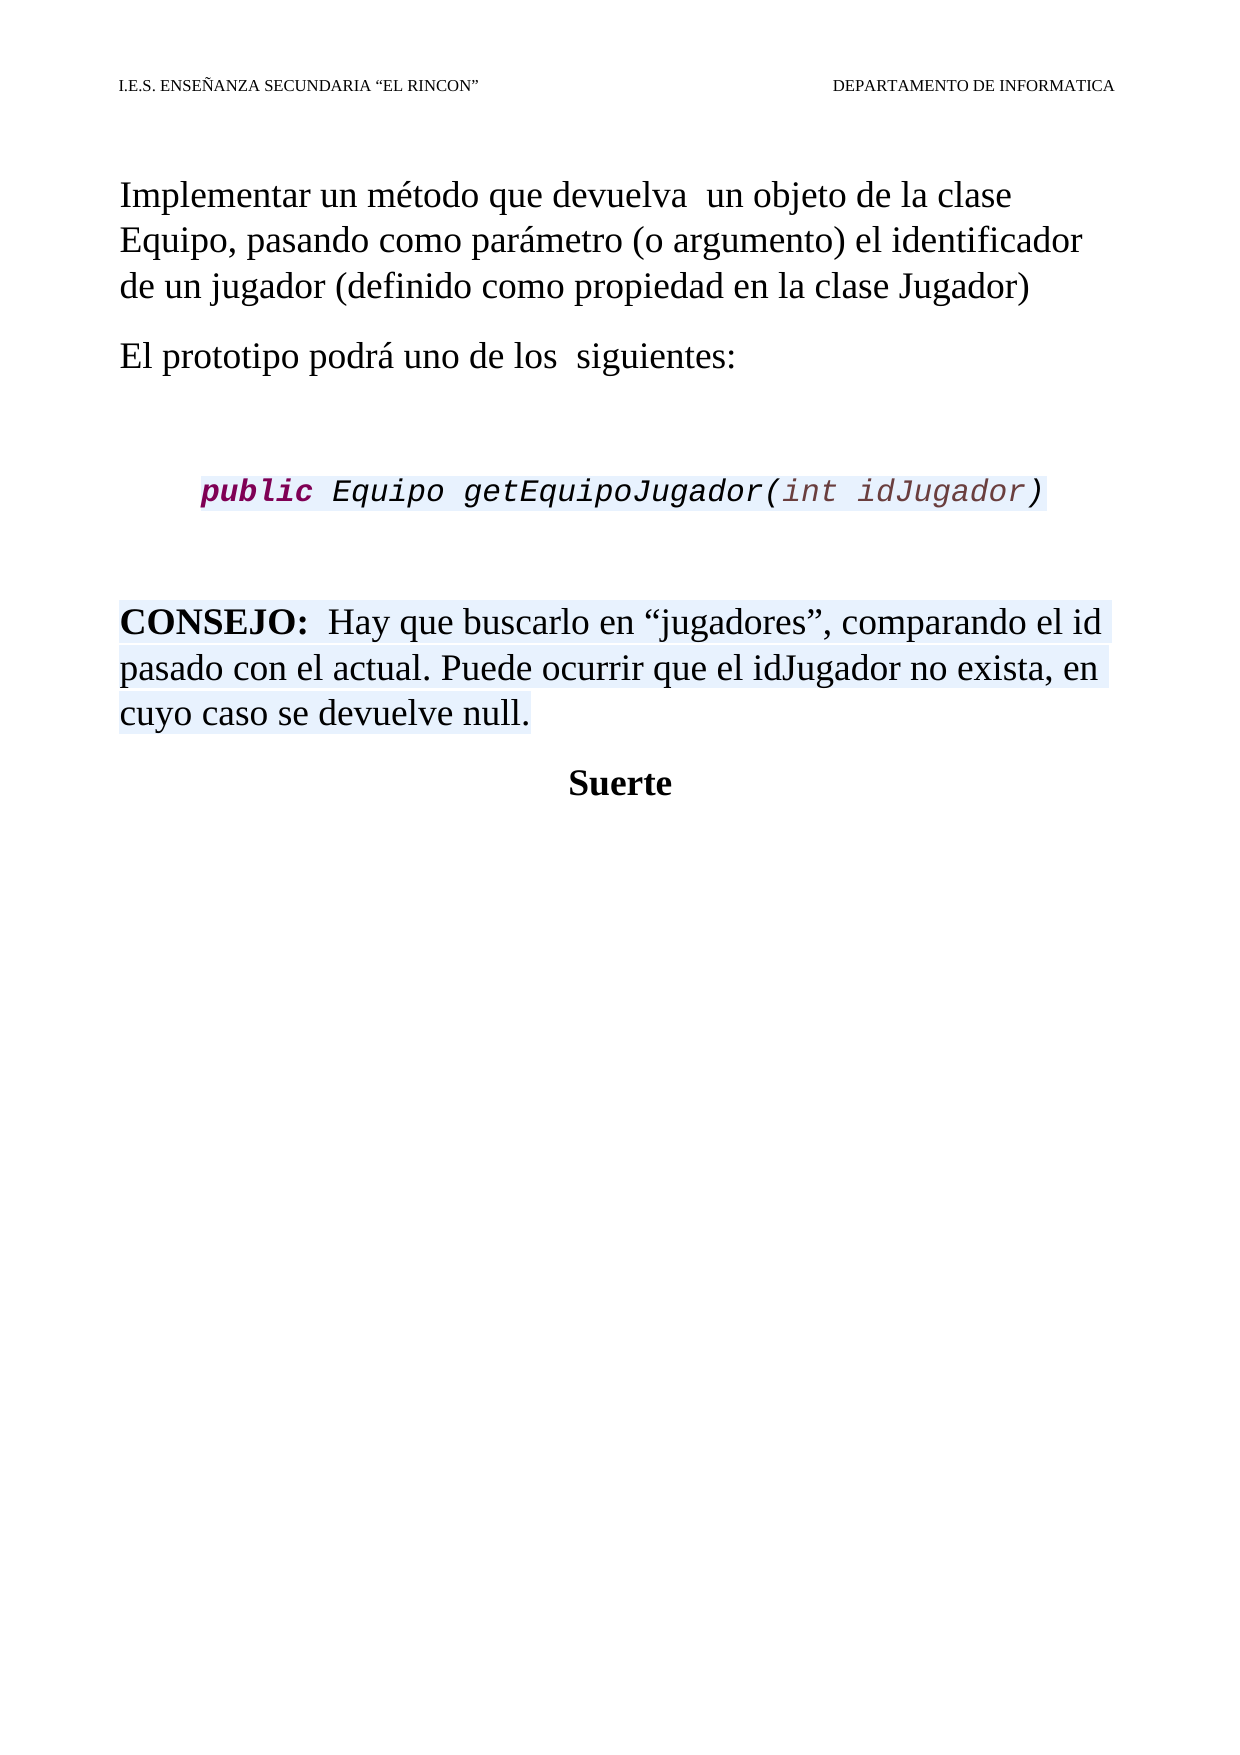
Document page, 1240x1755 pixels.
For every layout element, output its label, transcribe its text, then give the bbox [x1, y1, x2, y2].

text Suerte [119, 760, 1121, 803]
text El prototipo podrá uno de los siguientes: [119, 333, 1121, 376]
text CONSEJO: Hay que buscarlo en “jugadores”, comparando el id pasado con el actual. Puede ocurrir que el idJugador no exista, en cuyo caso se devuelve null. [119, 599, 1121, 734]
text Implementar un método que devuelva un objeto de la clase Equipo, pasando como parámetro (o argumento) el identificador de un jugador (definido como propiedad en la clase Jugador) [119, 172, 1121, 307]
text public Equipo getEquipoJugador(int idJugador) [119, 472, 1121, 511]
